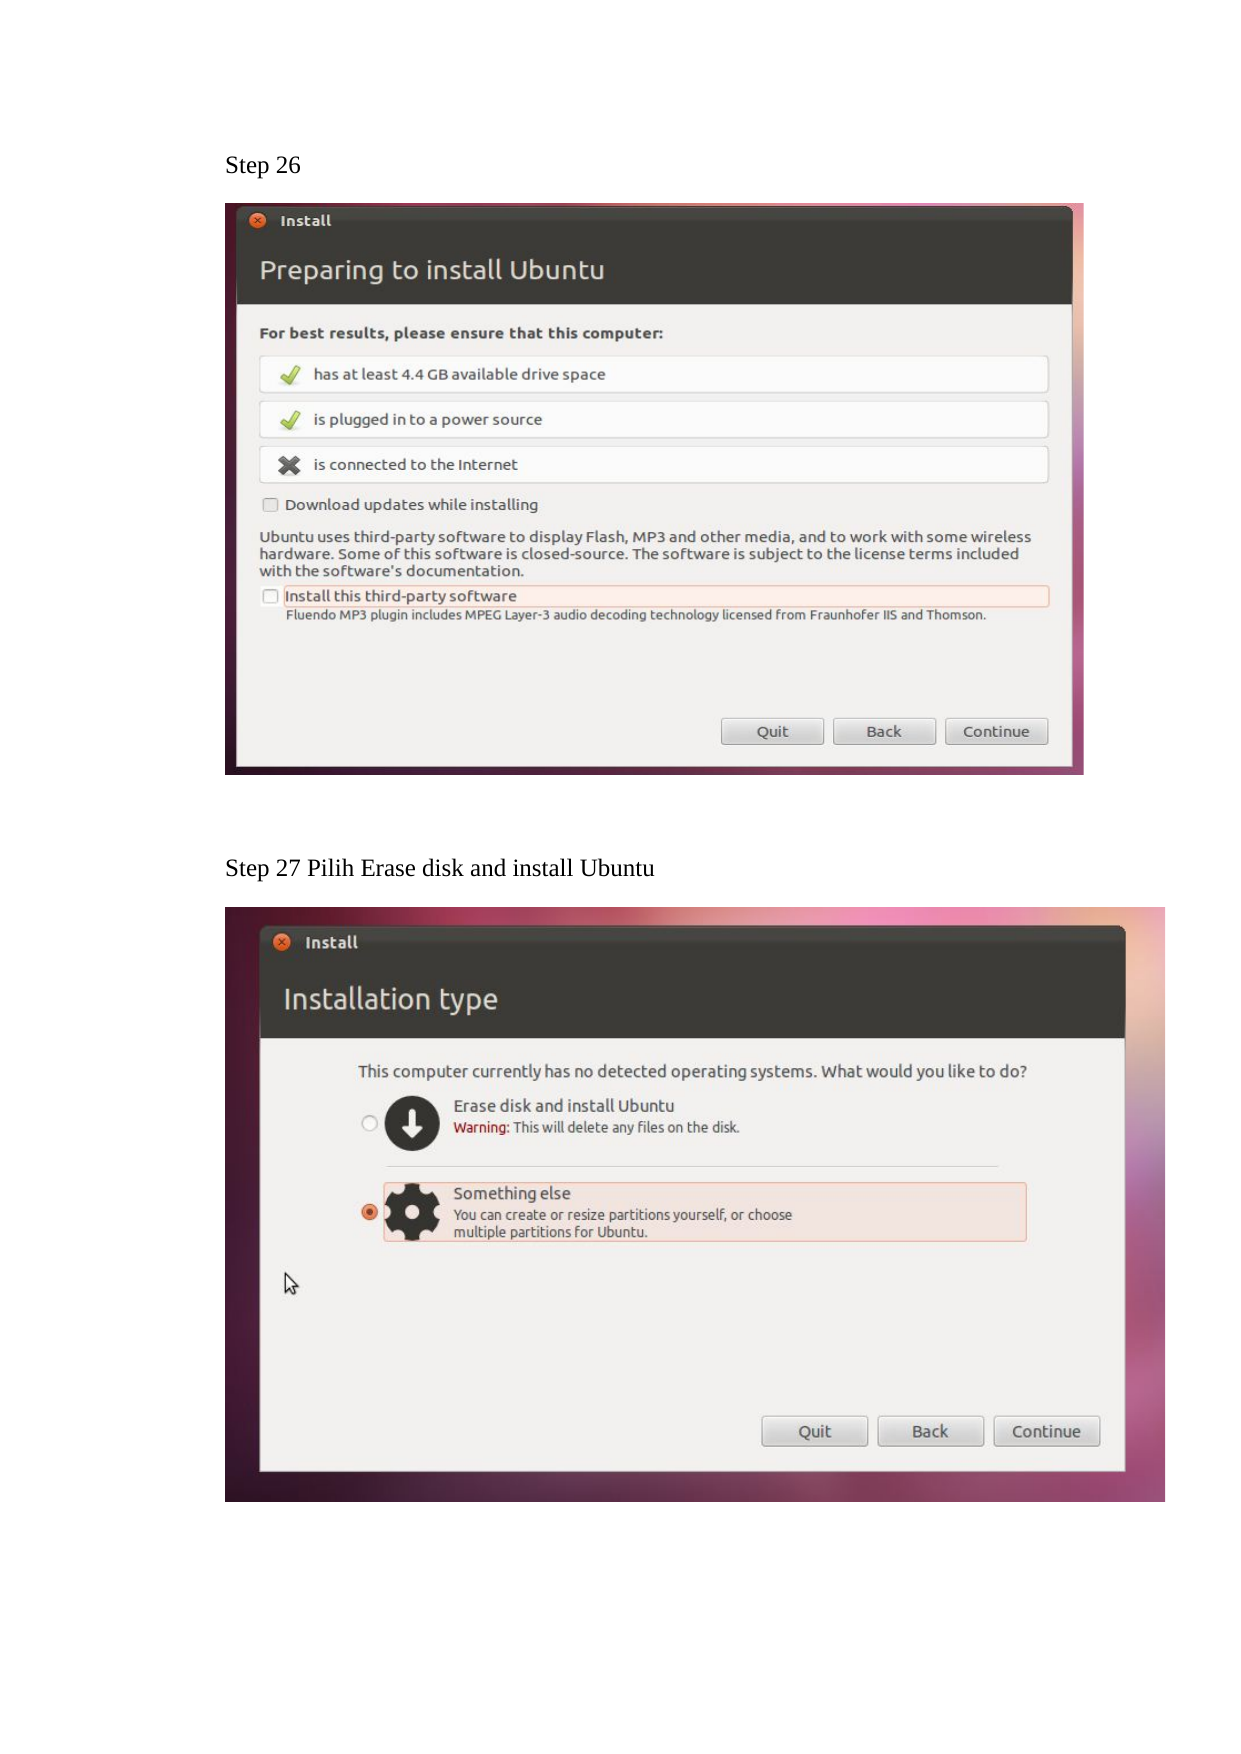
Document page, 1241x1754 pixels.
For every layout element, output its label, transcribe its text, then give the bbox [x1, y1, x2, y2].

text Step 26 [150, 150, 1090, 179]
text Step 27 Pilih Erase disk and install Ubuntu [150, 853, 1090, 882]
picture [225, 907, 1166, 1502]
picture [225, 203, 1084, 775]
